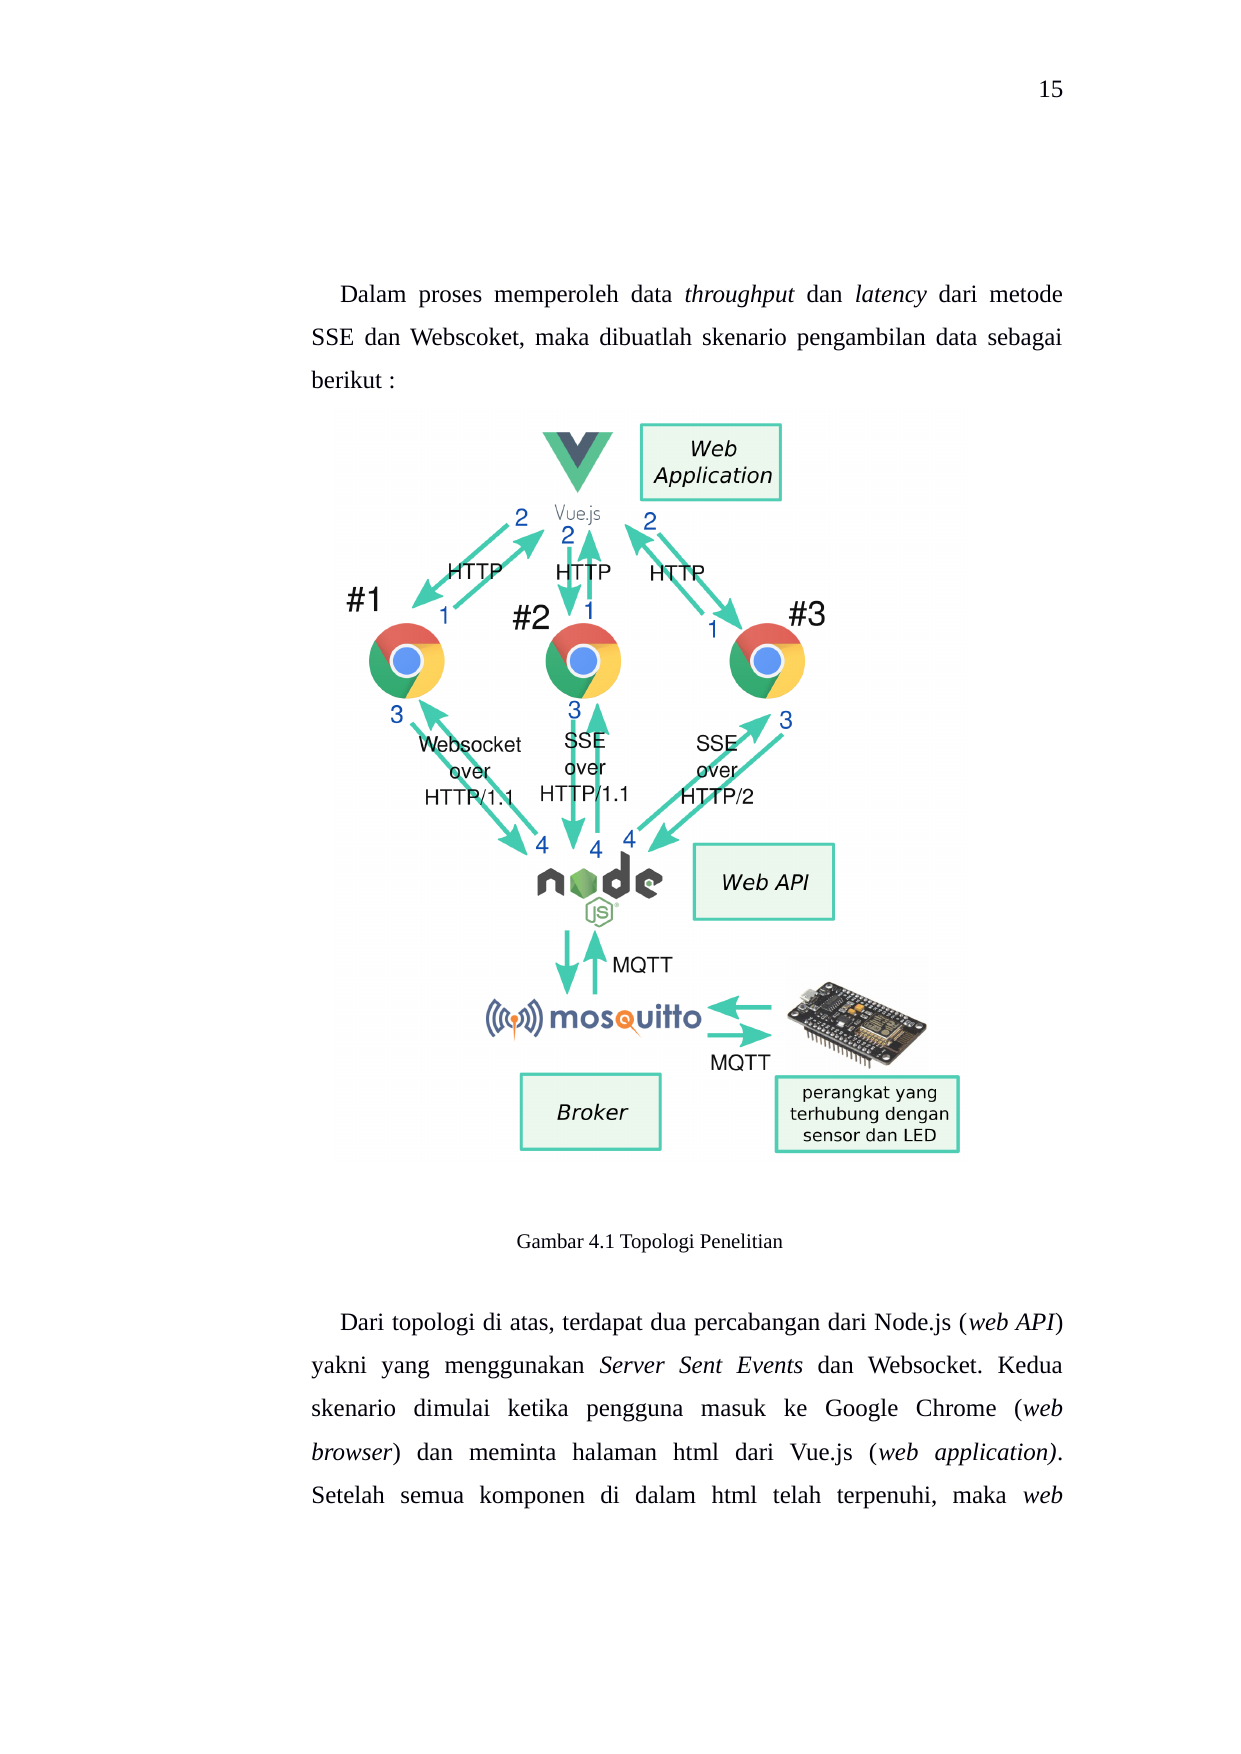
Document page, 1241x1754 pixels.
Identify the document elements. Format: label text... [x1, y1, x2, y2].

picture [331, 408, 968, 1162]
list Dalam proses memperoleh data throughput dan latency dari metode SSE dan Webscoket, maka dibuatlah skenario pengambilan data sebagai berikut : [311, 279, 1063, 394]
text Gambar 4.1 Topologi Penelitian [332, 1162, 968, 1253]
list Dari topologi di atas, terdapat dua percabangan dari Node.js (web API) yakni yang menggunakan Server Sent Events dan Websocket. Kedua skenario dimulai ketika pengguna masuk ke Google Chrome (web browser) dan meminta halaman html dari Vue.js (web application). Setelah semua komponen di dalam html telah terpenuhi, maka web [311, 1307, 1063, 1508]
